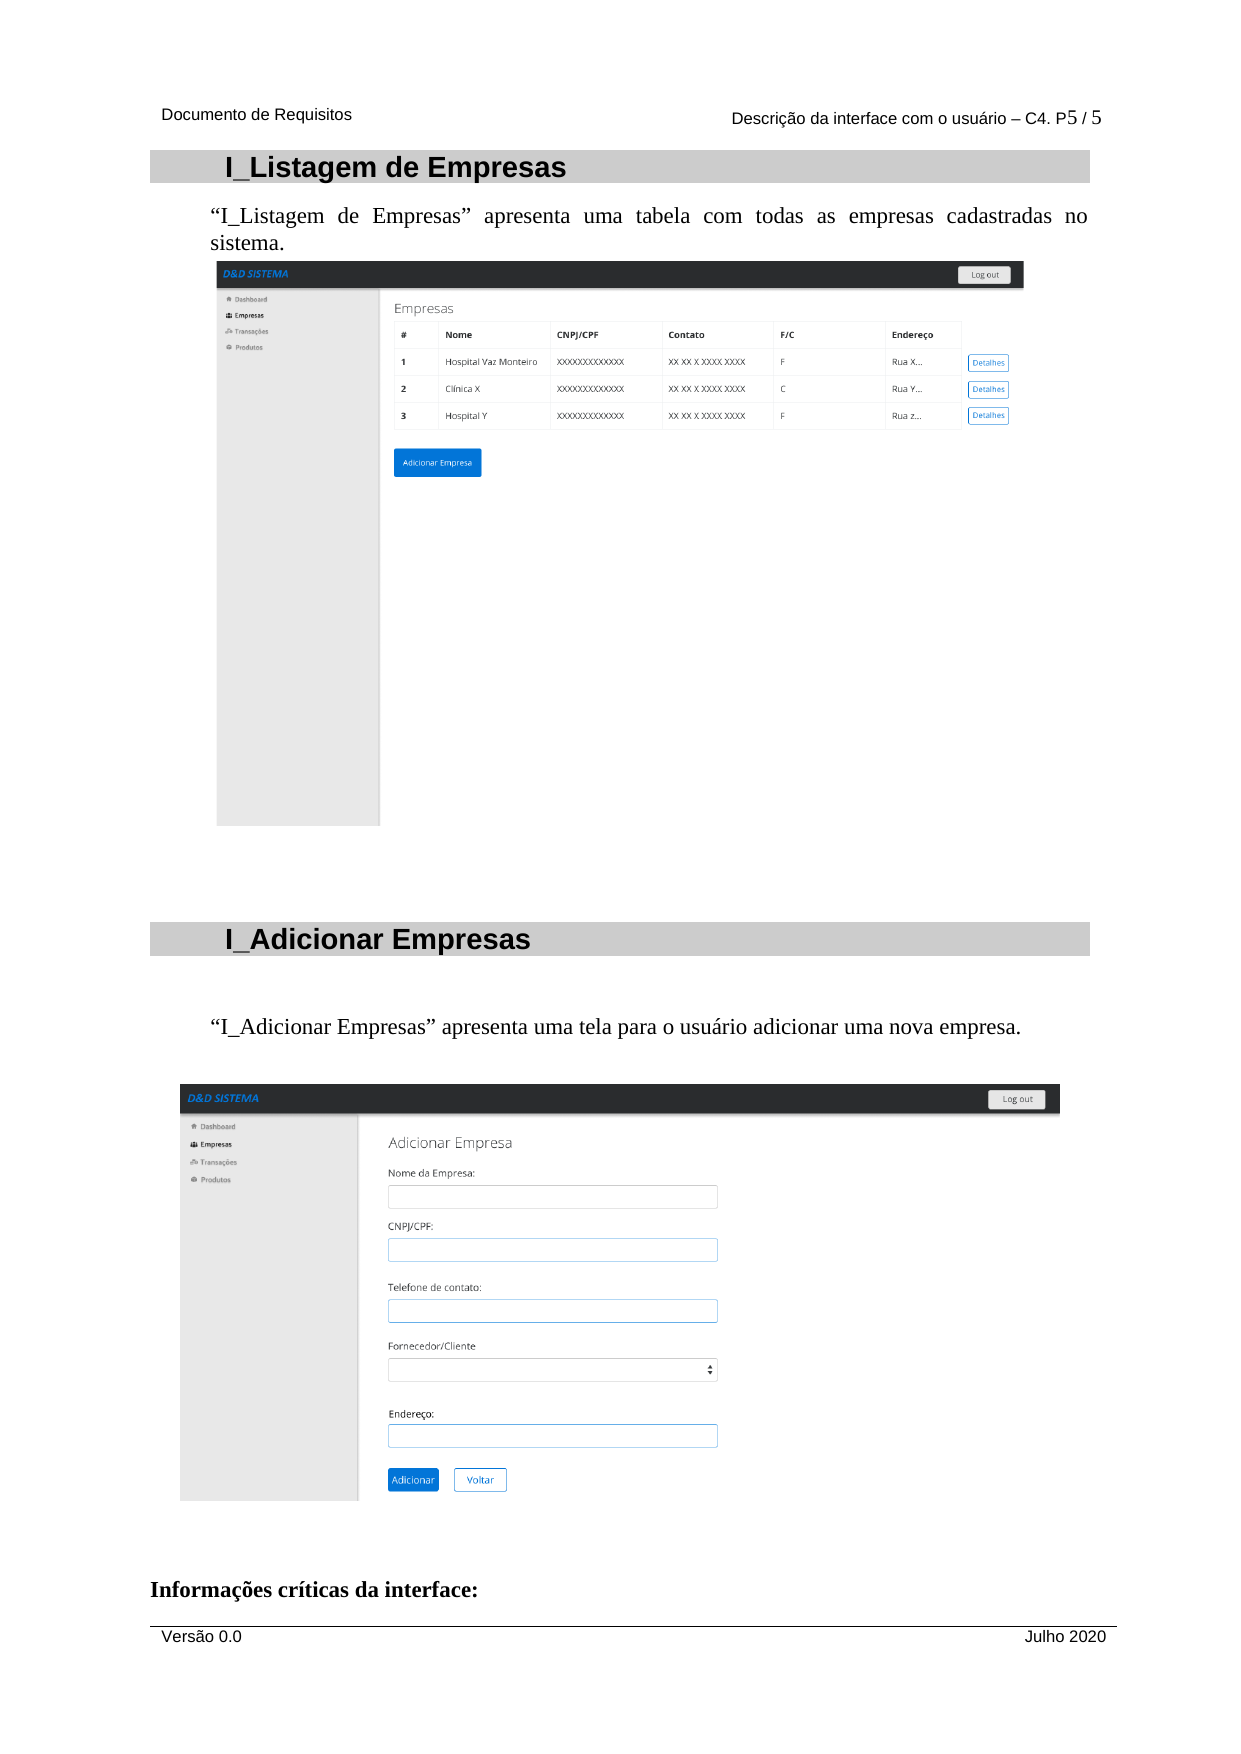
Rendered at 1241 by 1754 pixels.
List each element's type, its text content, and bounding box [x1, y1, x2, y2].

list I_Adicionar Empresas [150, 922, 1090, 956]
text “I_Listagem de Empresas” apresenta uma tabela com todas as empresas cadastradas no sistema. [210, 202, 1090, 255]
text Informações críticas da interface: [150, 1576, 1090, 1602]
text “I_Adicionar Empresas” apresenta uma tela para o usuário adicionar uma nova empresa. [210, 1013, 1090, 1040]
list I_Listagem de Empresas [150, 150, 1090, 183]
